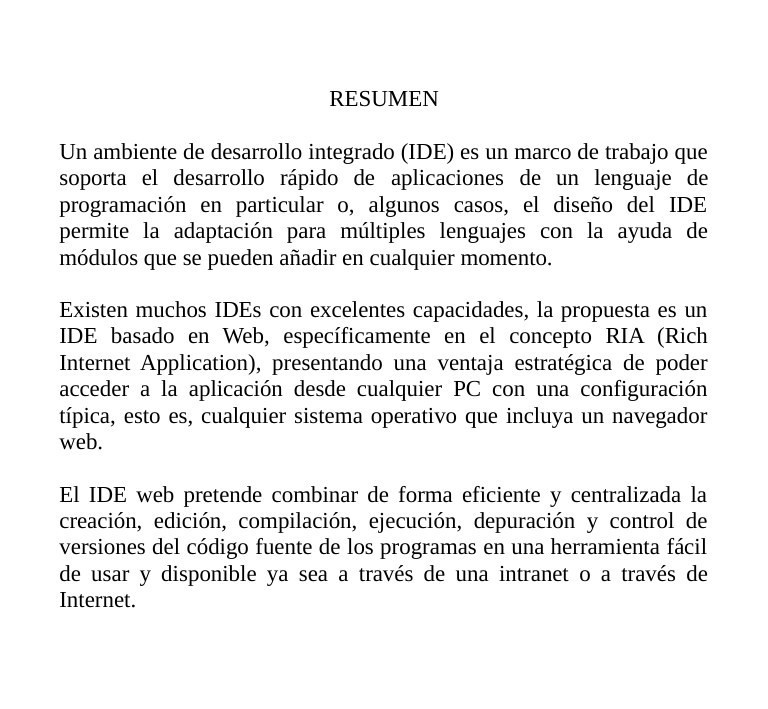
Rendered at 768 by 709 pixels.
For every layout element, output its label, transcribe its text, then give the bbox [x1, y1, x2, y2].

text RESUMEN [59, 85, 709, 112]
text El IDE web pretende combinar de forma eficiente y centralizada la creación, edición, compilación, ejecución, depuración y control de versiones del código fuente de los programas en una herramienta fácil de usar y disponible ya sea a través de una intranet o a través de Internet. [59, 481, 709, 612]
text Existen muchos IDEs con excelentes capacidades, la propuesta es un IDE basado en Web, específicamente en el concepto RIA (Rich Internet Application), presentando una ventaja estratégica de poder acceder a la aplicación desde cualquier PC con una configuración típica, esto es, cualquier sistema operativo que incluya un navegador web. [59, 296, 709, 454]
text Un ambiente de desarrollo integrado (IDE) es un marco de trabajo que soporta el desarrollo rápido de aplicaciones de un lenguaje de programación en particular o, algunos casos, el diseño del IDE permite la adaptación para múltiples lenguajes con la ayuda de módulos que se pueden añadir en cualquier momento. [59, 138, 709, 270]
